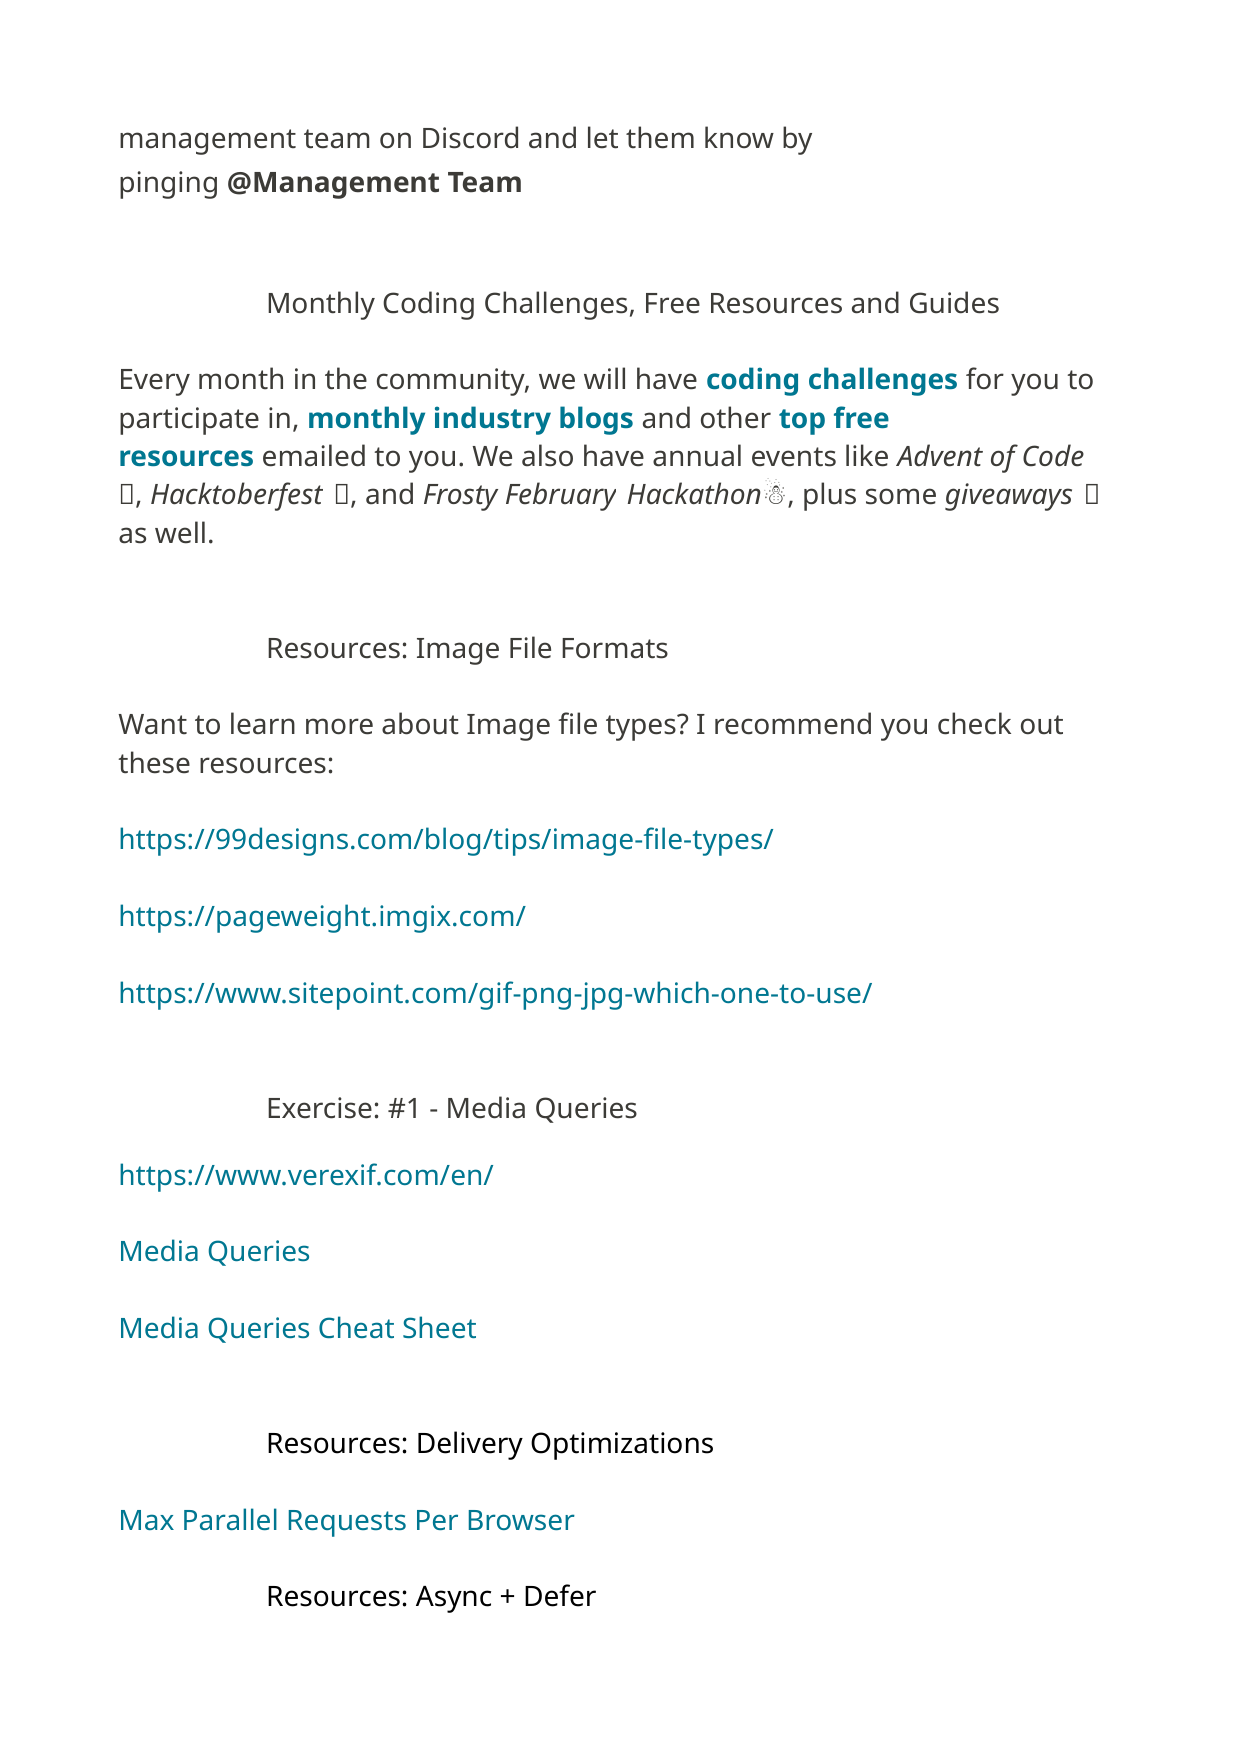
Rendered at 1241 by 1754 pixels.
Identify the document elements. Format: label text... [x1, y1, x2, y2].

text management team on Discord and let them know by pinging @Management Team [118, 118, 1122, 201]
text Want to learn more about Image file types? I recommend you check out these resources: https://99designs.com/blog/tips/image-file-types/ https://pageweight.imgix.com/ https://www.sitepoint.com/gif-png-jpg-which-one-to-use/ [118, 704, 1122, 1011]
text Monthly Coding Challenges, Free Resources and Guides [118, 283, 1122, 321]
text Resources: Delivery Optimizations [118, 1423, 1122, 1462]
text https://www.verexif.com/en/ Media Queries Media Queries Cheat Sheet [118, 1155, 1122, 1347]
text Resources: Async + Defer [118, 1577, 1122, 1615]
text Exercise: #1 - Media Queries [118, 1088, 1122, 1126]
text Resources: Image File Formats [118, 628, 1122, 666]
text Max Parallel Requests Per Browser [118, 1500, 1122, 1538]
text Every month in the community, we will have coding challenges for you to participate in, monthly industry blogs and other top free resources emailed to you. We also have annual events like Advent of Code🎄, Hacktoberfest 👾, and Frosty February Hackathon☃️, plus some giveaways 🎁 as well. [118, 359, 1122, 628]
